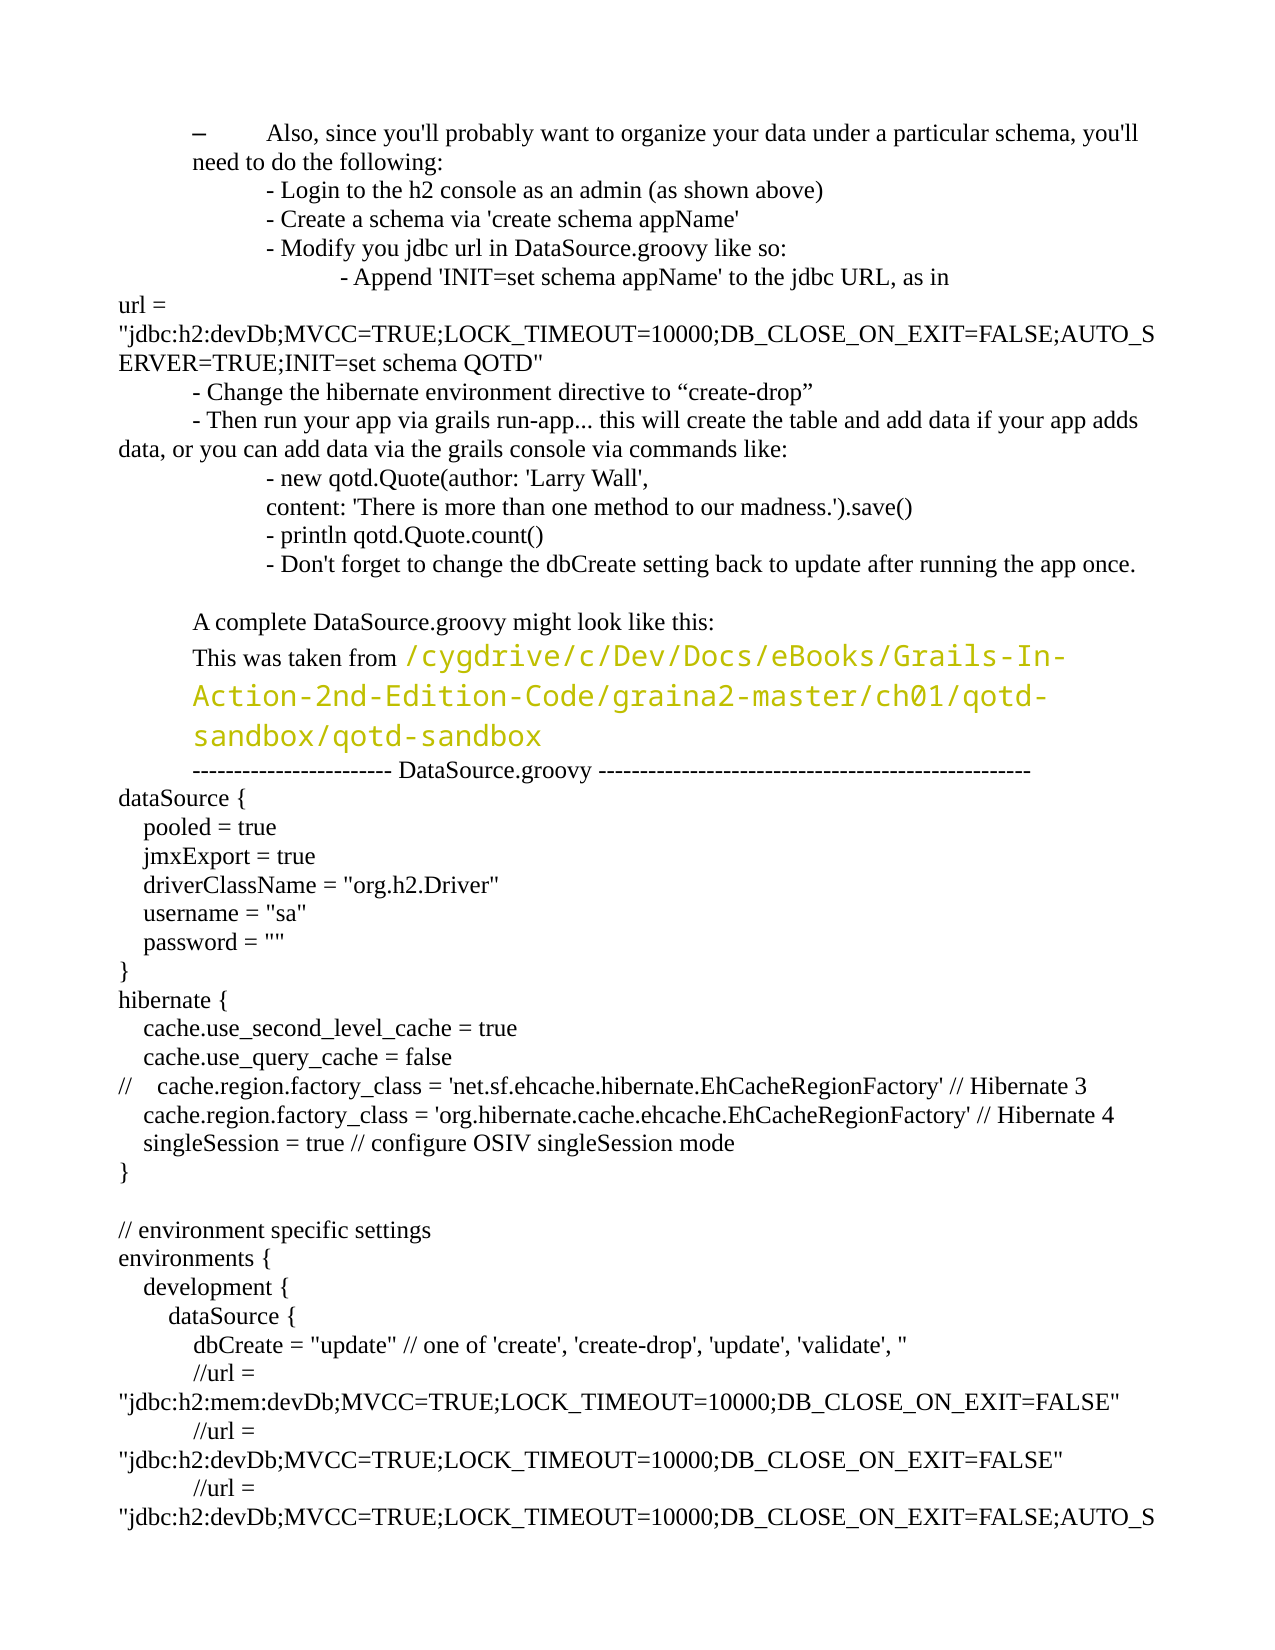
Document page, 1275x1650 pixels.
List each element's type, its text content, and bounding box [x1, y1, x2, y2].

text This was taken from /cygdrive/c/Dev/Docs/eBooks/Grails-In-Action-2nd-Edition-Code/graina2-master/ch01/qotd-sandbox/qotd-sandbox [192, 636, 1157, 755]
text - new qotd.Quote(author: 'Larry Wall', [266, 463, 1157, 492]
text cache.region.factory_class = 'org.hibernate.cache.ehcache.EhCacheRegionFactory' // Hibernate 4 [118, 1100, 1157, 1128]
text - println qotd.Quote.count() [266, 521, 1157, 549]
text // cache.region.factory_class = 'net.sf.ehcache.hibernate.EhCacheRegionFactory' // Hibernate 3 [118, 1071, 1157, 1100]
text development { [118, 1272, 1157, 1301]
text cache.use_query_cache = false [118, 1042, 1157, 1071]
text jmxExport = true [118, 841, 1157, 870]
text - Then run your app via grails run-app... this will create the table and add data if your app adds data, or you can add data via the grails console via commands like: [118, 406, 1157, 463]
text //url = "jdbc:h2:devDb;MVCC=TRUE;LOCK_TIMEOUT=10000;DB_CLOSE_ON_EXIT=FALSE;AUTO_S [118, 1473, 1157, 1531]
text } [118, 1157, 1157, 1186]
text cache.use_second_level_cache = true [118, 1013, 1157, 1042]
text environments { [118, 1243, 1157, 1272]
text - Don't forget to change the dbCreate setting back to update after running the app once. [266, 549, 1157, 578]
text - Create a schema via 'create schema appName' [266, 204, 1157, 233]
text hibernate { [118, 985, 1157, 1013]
text content: 'There is more than one method to our madness.').save() [266, 492, 1157, 521]
text - Modify you jdbc url in DataSource.groovy like so: [266, 233, 1157, 262]
text // environment specific settings [118, 1215, 1157, 1243]
text password = "" [118, 927, 1157, 956]
text - Append 'INIT=set schema appName' to the jdbc URL, as in [340, 262, 1157, 291]
text url = "jdbc:h2:devDb;MVCC=TRUE;LOCK_TIMEOUT=10000;DB_CLOSE_ON_EXIT=FALSE;AUTO_SERVER=TRUE;INIT=set schema QOTD" [118, 291, 1157, 377]
text } [118, 956, 1157, 985]
text driverClassName = "org.h2.Driver" [118, 870, 1157, 898]
text ------------------------ DataSource.groovy ---------------------------------------------------- [192, 755, 1157, 783]
text username = "sa" [118, 898, 1157, 927]
list Also, since you'll probably want to organize your data under a particular schema, you'll need to do the following: [192, 118, 1157, 176]
text pooled = true [118, 812, 1157, 841]
text dbCreate = "update" // one of 'create', 'create-drop', 'update', 'validate', '' [118, 1330, 1157, 1358]
text dataSource { [118, 783, 1157, 812]
text //url = "jdbc:h2:devDb;MVCC=TRUE;LOCK_TIMEOUT=10000;DB_CLOSE_ON_EXIT=FALSE" [118, 1416, 1157, 1473]
text - Change the hibernate environment directive to “create-drop” [118, 377, 1157, 406]
text A complete DataSource.groovy might look like this: [192, 607, 1157, 636]
text dataSource { [118, 1301, 1157, 1330]
text //url = "jdbc:h2:mem:devDb;MVCC=TRUE;LOCK_TIMEOUT=10000;DB_CLOSE_ON_EXIT=FALSE" [118, 1358, 1157, 1416]
text singleSession = true // configure OSIV singleSession mode [118, 1128, 1157, 1157]
text - Login to the h2 console as an admin (as shown above) [266, 176, 1157, 204]
